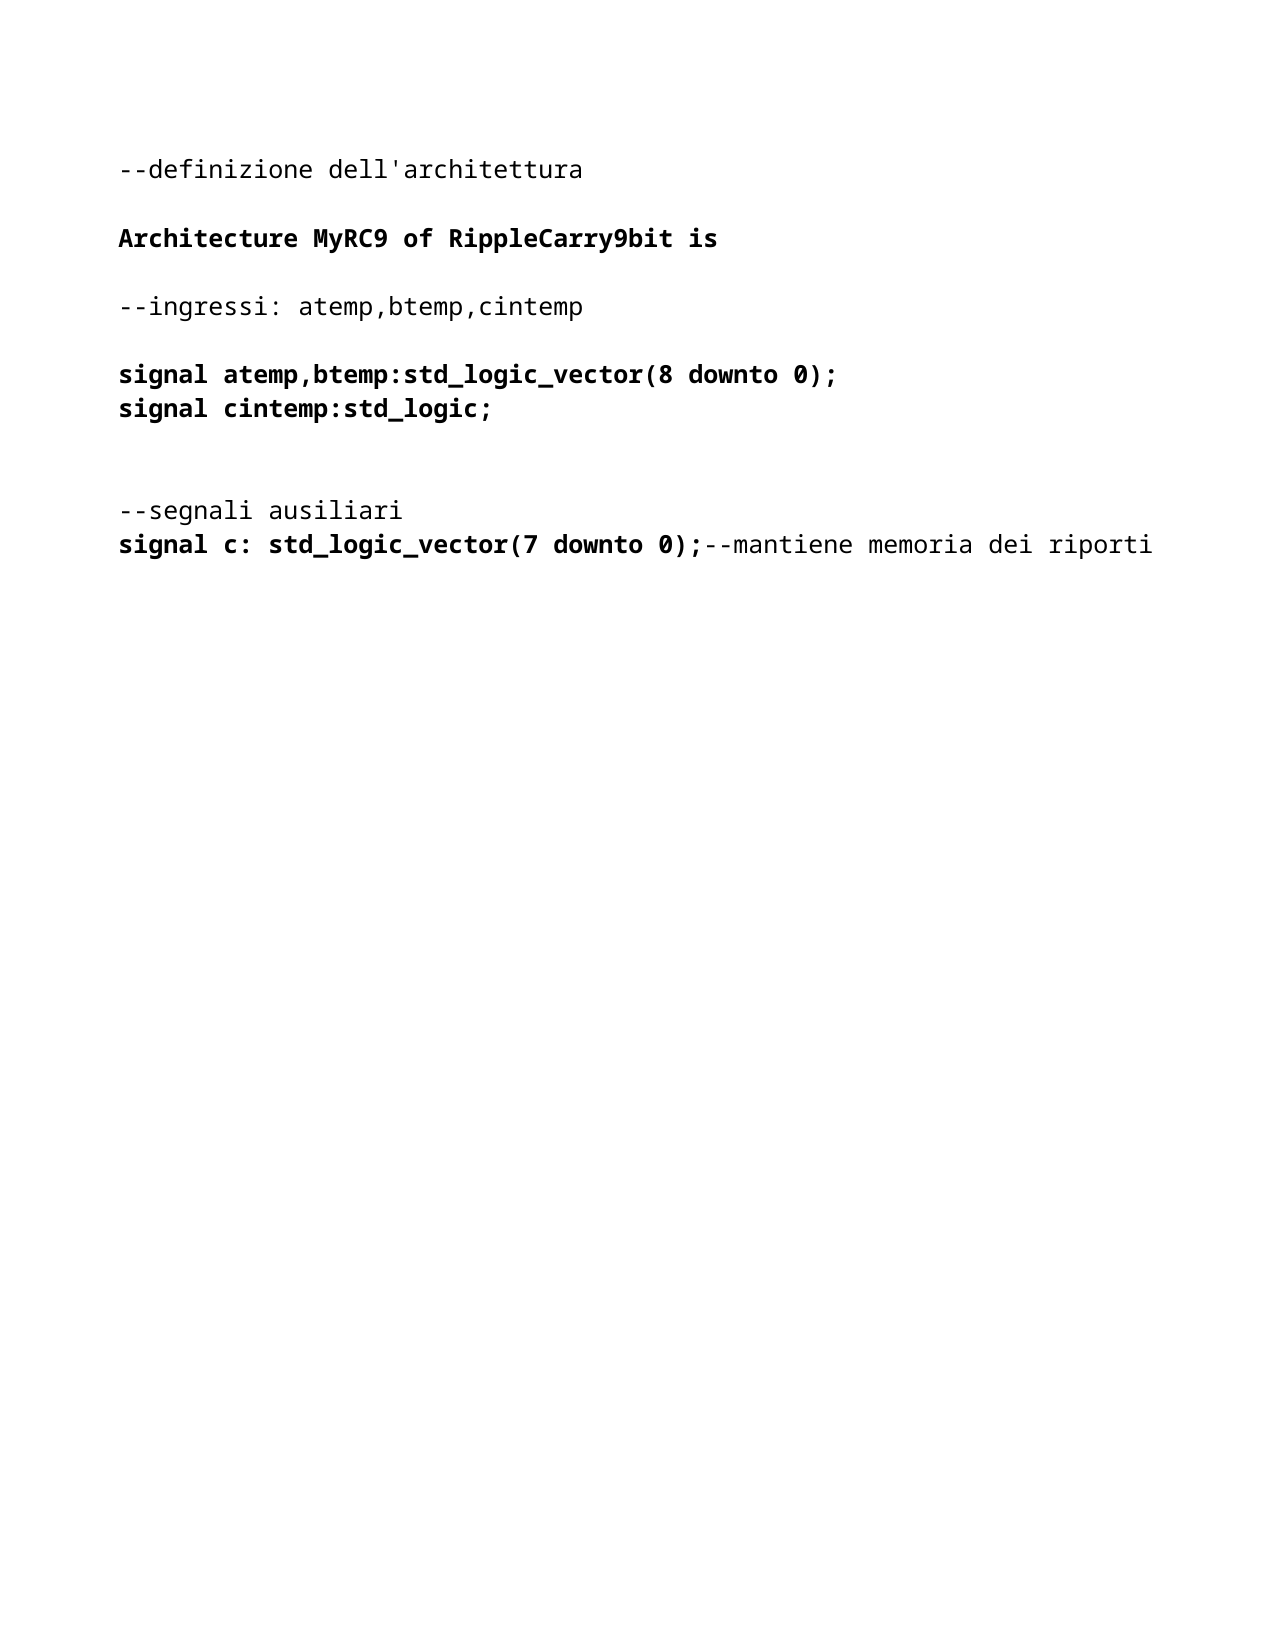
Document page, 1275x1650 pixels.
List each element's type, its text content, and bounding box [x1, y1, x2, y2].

text Architecture MyRC9 of RippleCarry9bit is [118, 220, 1157, 254]
text signal cintemp:std_logic; [118, 391, 1157, 425]
text signal atemp,btemp:std_logic_vector(8 downto 0); [118, 357, 1157, 391]
text --segnali ausiliari [118, 493, 1157, 527]
text signal c: std_logic_vector(7 downto 0);--mantiene memoria dei riporti [118, 527, 1157, 561]
text --definizione dell'architettura [118, 152, 1157, 186]
text --ingressi: atemp,btemp,cintemp [118, 288, 1157, 322]
